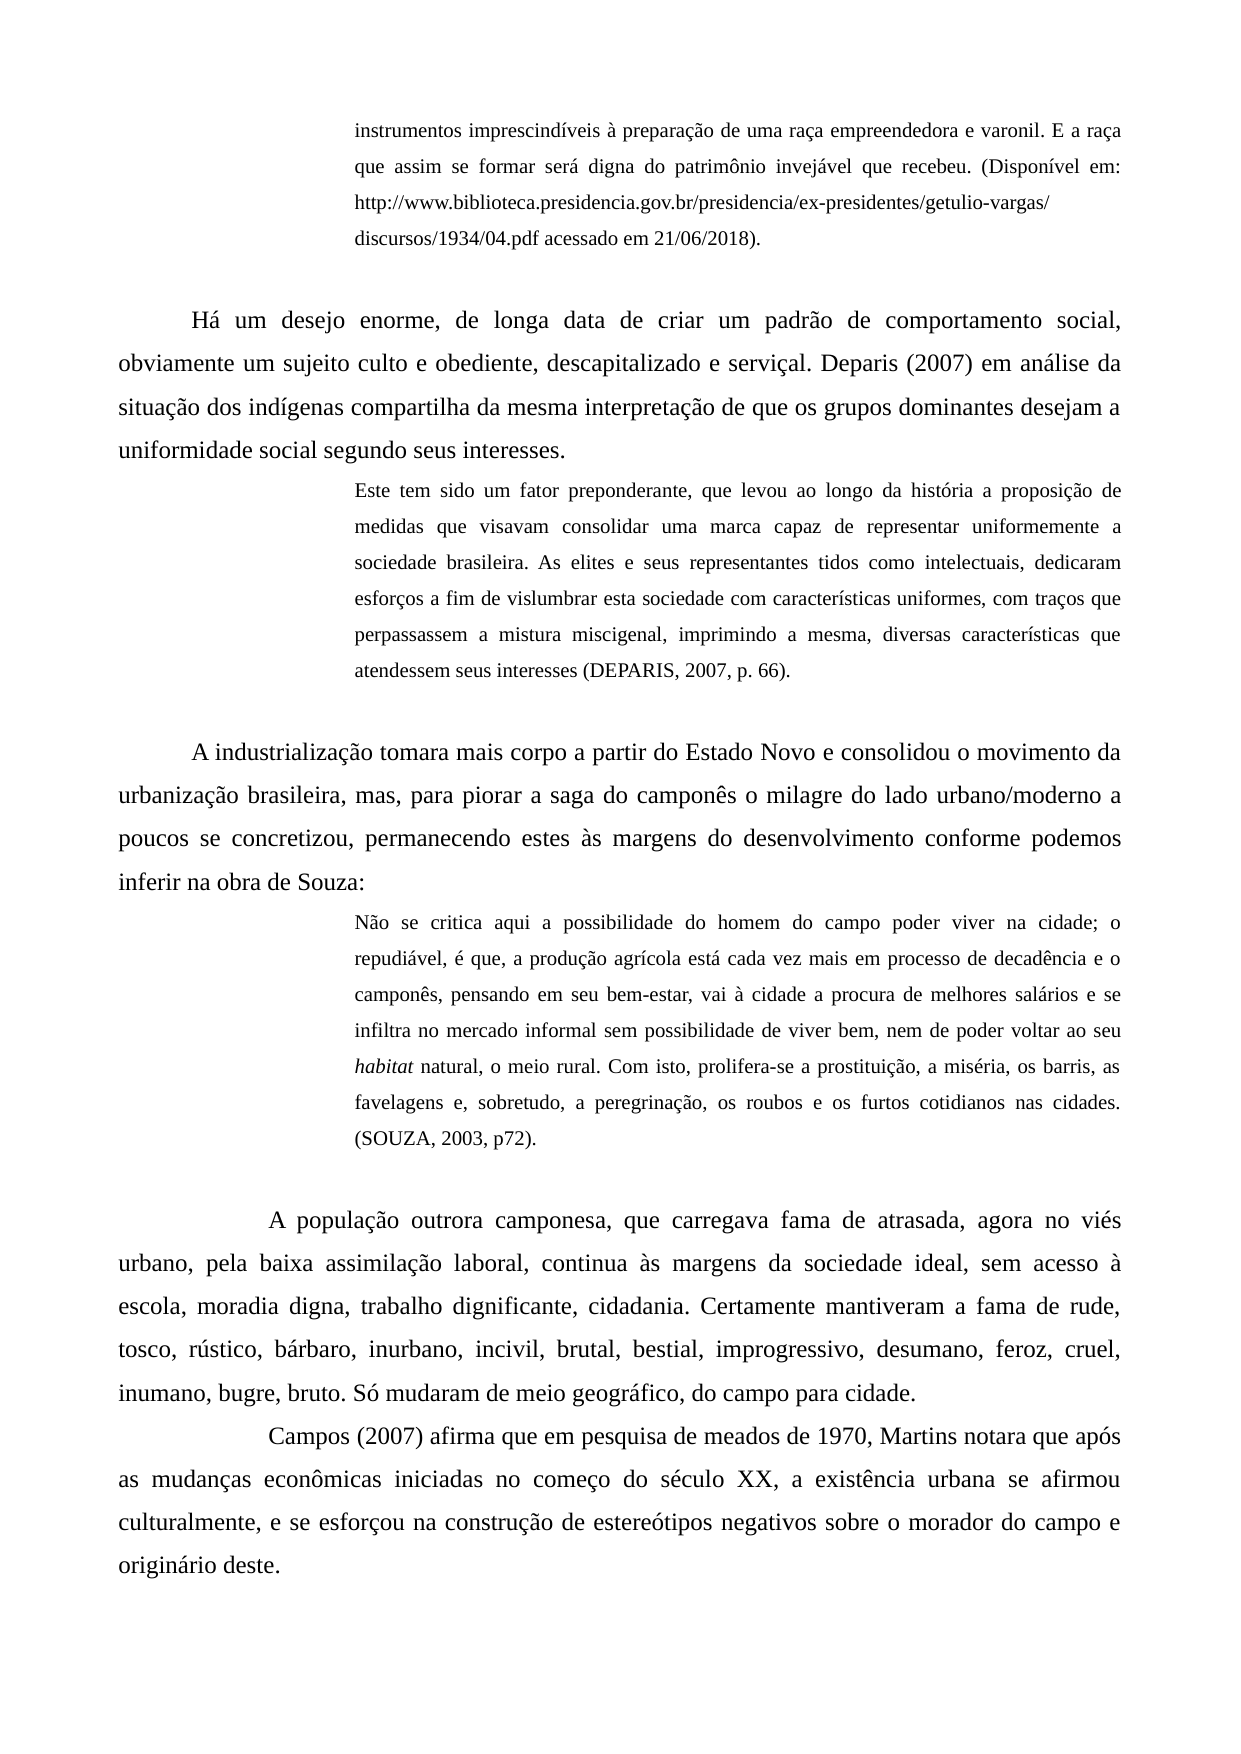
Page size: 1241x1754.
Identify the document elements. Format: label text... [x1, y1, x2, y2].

text Não se critica aqui a possibilidade do homem do campo poder viver na cidade; o repudiável, é que, a produção agrícola está cada vez mais em processo de decadência e o camponês, pensando em seu bem-estar, vai à cidade a procura de melhores salários e se infiltra no mercado informal sem possibilidade de viver bem, nem de poder voltar ao seu habitat natural, o meio rural. Com isto, prolifera-se a prostituição, a miséria, os barris, as favelagens e, sobretudo, a peregrinação, os roubos e os furtos cotidianos nas cidades. (SOUZA, 2003, p72). [354, 910, 1122, 1150]
text A população outrora camponesa, que carregava fama de atrasada, agora no viés urbano, pela baixa assimilação laboral, continua às margens da sociedade ideal, sem acesso à escola, moradia digna, trabalho dignificante, cidadania. Certamente mantiveram a fama de rude, tosco, rústico, bárbaro, inurbano, incivil, brutal, bestial, improgressivo, desumano, feroz, cruel, inumano, bugre, bruto. Só mudaram de meio geográfico, do campo para cidade. [118, 1205, 1122, 1406]
text Este tem sido um fator preponderante, que levou ao longo da história a proposição de medidas que visavam consolidar uma marca capaz de representar uniformemente a sociedade brasileira. As elites e seus representantes tidos como intelectuais, dedicaram esforços a fim de vislumbrar esta sociedade com características uniformes, com traços que perpassassem a mistura miscigenal, imprimindo a mesma, diversas características que atendessem seus interesses (DEPARIS, 2007, p. 66). [354, 478, 1122, 682]
text A industrialização tomara mais corpo a partir do Estado Novo e consolidou o movimento da urbanização brasileira, mas, para piorar a saga do camponês o milagre do lado urbano/moderno a poucos se concretizou, permanecendo estes às margens do desenvolvimento conforme podemos inferir na obra de Souza: [118, 737, 1122, 895]
text instrumentos imprescindíveis à preparação de uma raça empreendedora e varonil. E a raça que assim se formar será digna do patrimônio invejável que recebeu. (Disponível em: http://www.biblioteca.presidencia.gov.br/presidencia/ex-presidentes/getulio-vargas/discursos/1934/04.pdf acessado em 21/06/2018). [354, 118, 1122, 250]
text Campos (2007) afirma que em pesquisa de meados de 1970, Martins notara que após as mudanças econômicas iniciadas no começo do século XX, a existência urbana se afirmou culturalmente, e se esforçou na construção de estereótipos negativos sobre o morador do campo e originário deste. [118, 1421, 1122, 1579]
text Há um desejo enorme, de longa data de criar um padrão de comportamento social, obviamente um sujeito culto e obediente, descapitalizado e serviçal. Deparis (2007) em análise da situação dos indígenas compartilha da mesma interpretação de que os grupos dominantes desejam a uniformidade social segundo seus interesses. [118, 305, 1122, 463]
